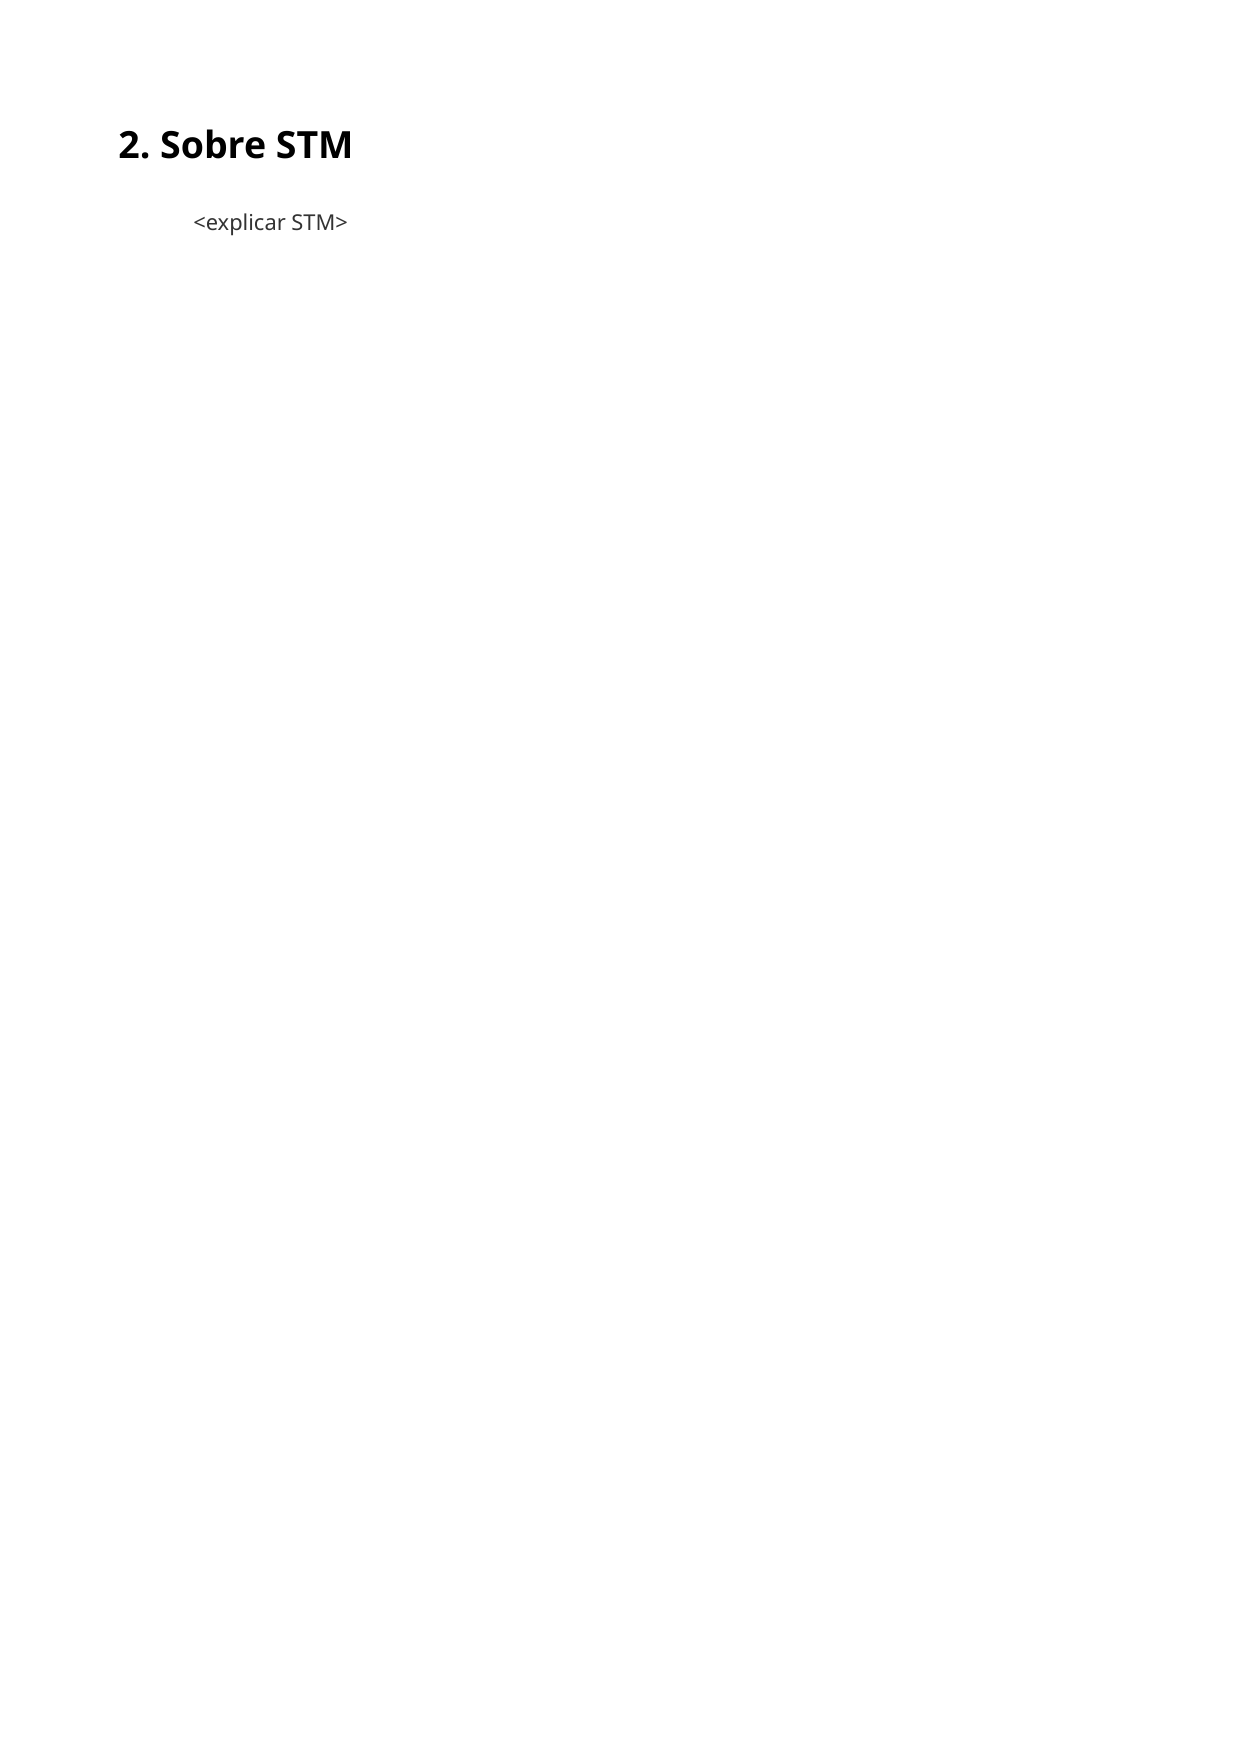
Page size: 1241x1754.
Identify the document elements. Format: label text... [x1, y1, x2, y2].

text 2. Sobre STM [118, 118, 1122, 169]
text <explicar STM> [118, 203, 1122, 237]
